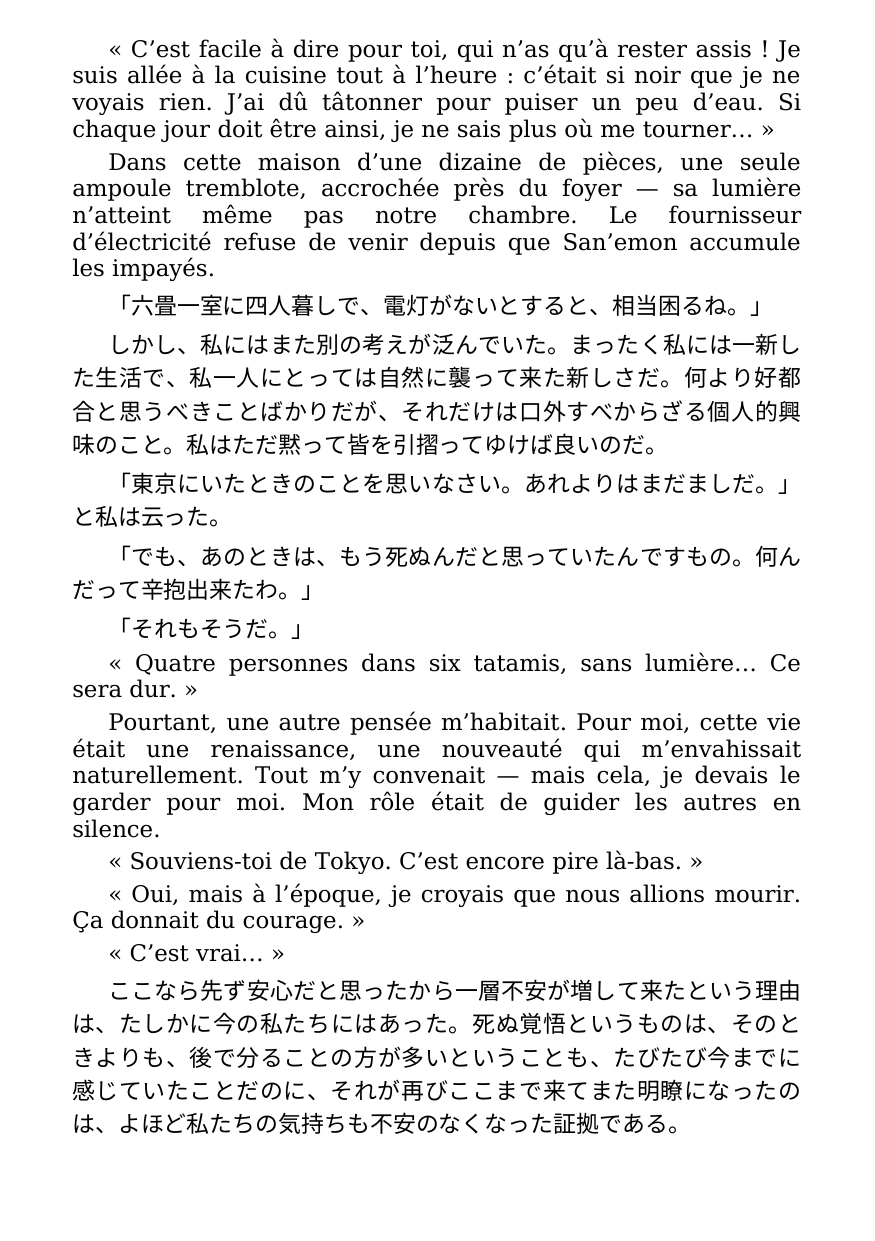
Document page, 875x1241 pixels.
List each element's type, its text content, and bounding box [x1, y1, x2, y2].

text ここなら先ず安心だと思ったから一層不安が増して来たという理由は、たしかに今の私たちにはあった。死ぬ覚悟というものは、そのときよりも、後で分ることの方が多いということも、たびたび今までに感じていたことだのに、それが再びここまで来てまた明瞭になったのは、よほど私たちの気持ちも不安のなくなった証拠である。 [72, 973, 802, 1139]
text 「それもそうだ。」 [72, 611, 802, 644]
text しかし、私にはまた別の考えが泛んでいた。まったく私には一新した生活で、私一人にとっては自然に襲って来た新しさだ。何より好都合と思うべきことばかりだが、それだけは口外すべからざる個人的興味のこと。私はただ黙って皆を引摺ってゆけば良いのだ。 [72, 327, 802, 460]
text 「でも、あのときは、もう死ぬんだと思っていたんですもの。何んだって辛抱出来たわ。」 [72, 538, 802, 605]
text 「六畳一室に四人暮しで、電灯がないとすると、相当困るね。」 [72, 288, 802, 321]
text « C’est vrai… » [72, 940, 802, 967]
text Dans cette maison d’une dizaine de pièces, une seule ampoule tremblote, accrochée près du foyer — sa lumière n’atteint même pas notre chambre. Le fournisseur d’électricité refuse de venir depuis que San’emon accumule les impayés. [72, 149, 802, 282]
text « Quatre personnes dans six tatamis, sans lumière… Ce sera dur. » [72, 650, 802, 703]
text « C’est facile à dire pour toi, qui n’as qu’à rester assis ! Je suis allée à la cuisine tout à l’heure : c’était si noir que je ne voyais rien. J’ai dû tâtonner pour puiser un peu d’eau. Si chaque jour doit être ainsi, je ne sais plus où me tourner… » [72, 36, 802, 143]
text « Oui, mais à l’époque, je croyais que nous allions mourir. Ça donnait du courage. » [72, 881, 802, 934]
text 「東京にいたときのことを思いなさい。あれよりはまだましだ。」と私は云った。 [72, 466, 802, 532]
text « Souviens-toi de Tokyo. C’est encore pire là-bas. » [72, 848, 802, 875]
text Pourtant, une autre pensée m’habitait. Pour moi, cette vie était une renaissance, une nouveauté qui m’envahissait naturellement. Tout m’y convenait — mais cela, je devais le garder pour moi. Mon rôle était de guider les autres en silence. [72, 709, 802, 842]
